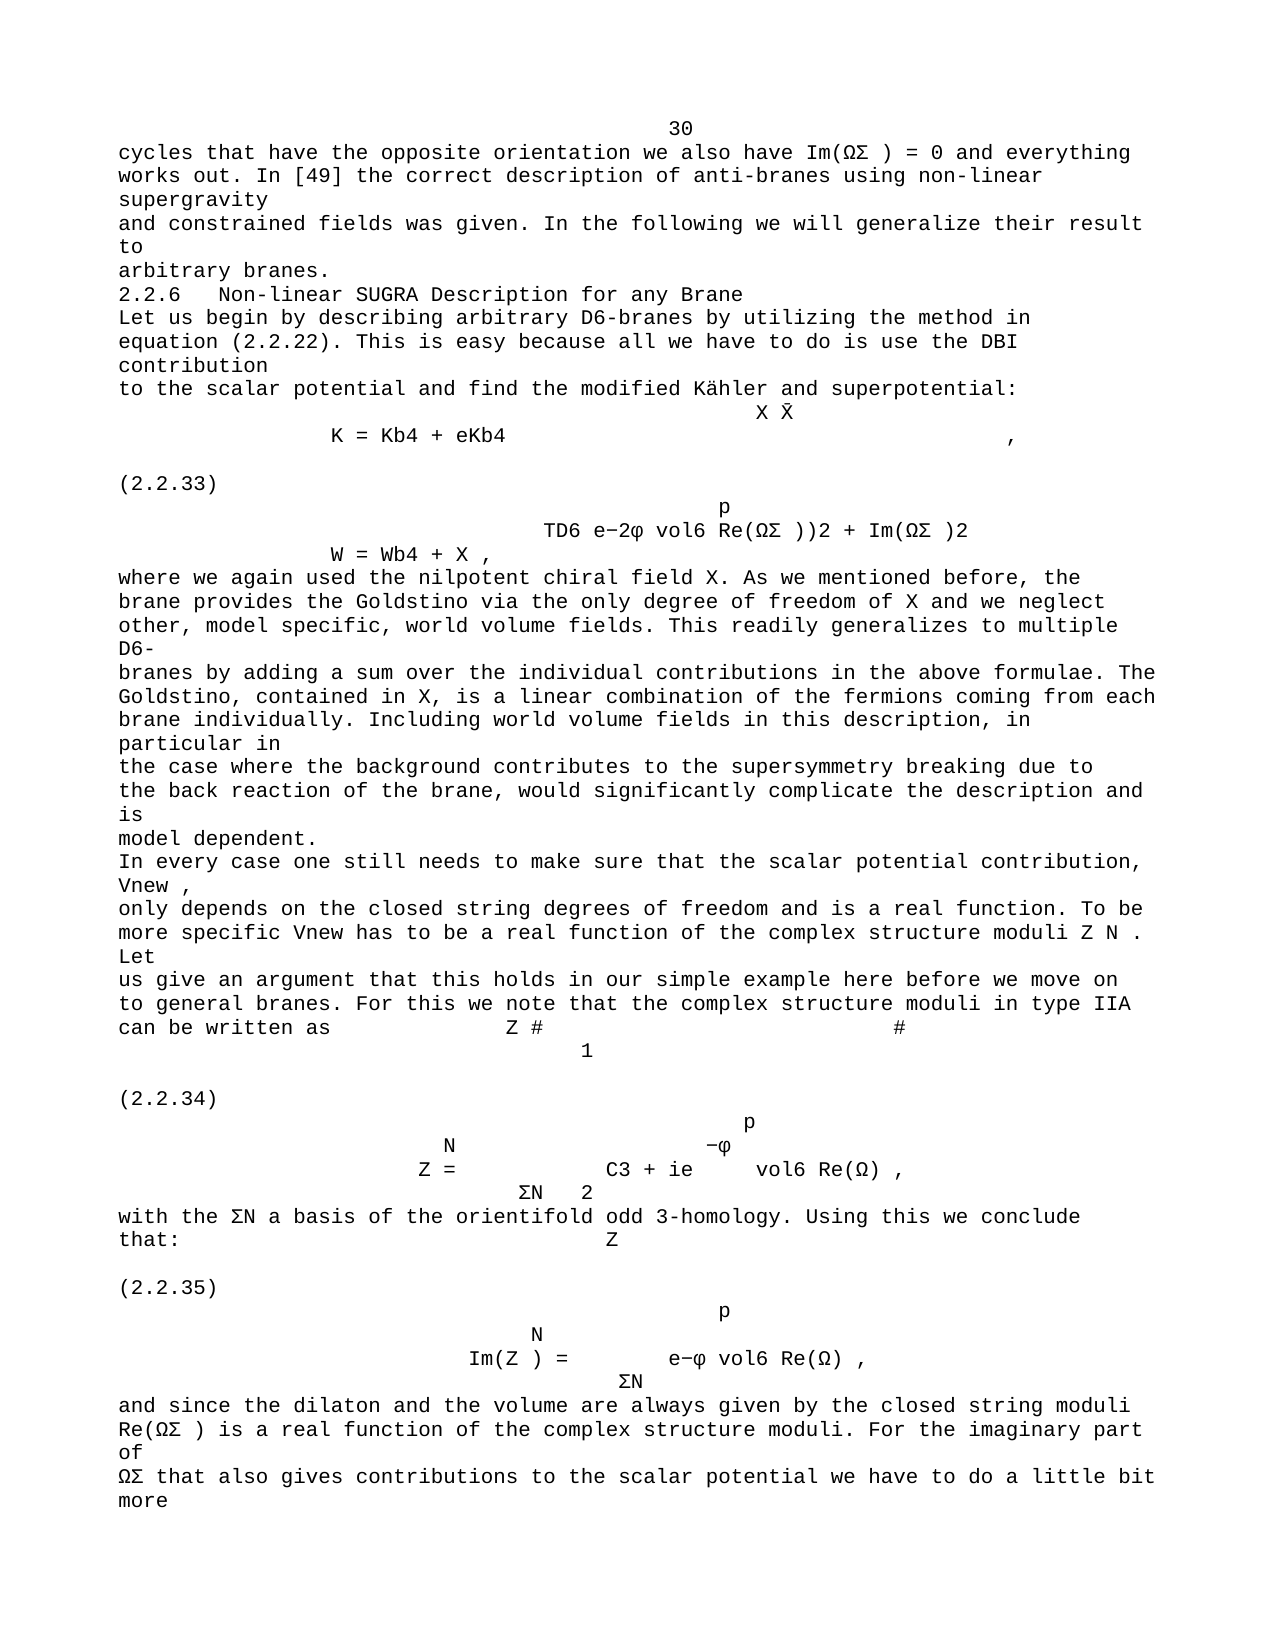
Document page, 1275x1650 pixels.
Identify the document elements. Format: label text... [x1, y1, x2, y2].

text W = Wb4 + X , [118, 544, 1157, 567]
text cycles that have the opposite orientation we also have Im(ΩΣ ) = 0 and everything [118, 142, 1157, 165]
text works out. In [49] the correct description of anti-branes using non-linear supergravity [118, 165, 1157, 213]
text equation (2.2.22). This is easy because all we have to do is use the DBI contribution [118, 331, 1157, 378]
text where we again used the nilpotent chiral field X. As we mentioned before, the [118, 567, 1157, 591]
text with the ΣN a basis of the orientifold odd 3-homology. Using this we conclude [118, 1206, 1157, 1229]
text (2.2.35) [118, 1253, 1157, 1300]
text ΩΣ that also gives contributions to the scalar potential we have to do a little bit more [118, 1466, 1157, 1513]
text Let us begin by describing arbitrary D6-branes by utilizing the method in [118, 307, 1157, 331]
text us give an argument that this holds in our simple example here before we move on [118, 969, 1157, 993]
text brane individually. Including world volume fields in this description, in particular in [118, 709, 1157, 757]
text that: Z [118, 1229, 1157, 1253]
text and since the dilaton and the volume are always given by the closed string moduli [118, 1395, 1157, 1419]
text branes by adding a sum over the individual contributions in the above formulae. The [118, 662, 1157, 686]
text and constrained fields was given. In the following we will generalize their result to [118, 213, 1157, 260]
text N [118, 1324, 1157, 1348]
text N −φ [118, 1135, 1157, 1158]
text brane provides the Goldstino via the only degree of freedom of X and we neglect [118, 591, 1157, 615]
text X X̄ [118, 402, 1157, 426]
text model dependent. [118, 827, 1157, 851]
text can be written as Z # # [118, 1017, 1157, 1040]
text (2.2.33) [118, 449, 1157, 496]
text more specific Vnew has to be a real function of the complex structure moduli Z N . Let [118, 922, 1157, 969]
text TD6 e−2φ vol6 Re(ΩΣ ))2 + Im(ΩΣ )2 [118, 520, 1157, 544]
text only depends on the closed string degrees of freedom and is a real function. To be [118, 898, 1157, 922]
text ΣN 2 [118, 1182, 1157, 1206]
text arbitrary branes. [118, 260, 1157, 284]
text Re(ΩΣ ) is a real function of the complex structure moduli. For the imaginary part of [118, 1419, 1157, 1466]
text p [118, 1111, 1157, 1135]
text ΣN [118, 1371, 1157, 1395]
text Z = C3 + ie vol6 Re(Ω) , [118, 1158, 1157, 1182]
text In every case one still needs to make sure that the scalar potential contribution, Vnew , [118, 851, 1157, 898]
text the back reaction of the brane, would significantly complicate the description and is [118, 780, 1157, 827]
text 2.2.6 Non-linear SUGRA Description for any Brane [118, 284, 1157, 307]
text other, model specific, world volume fields. This readily generalizes to multiple D6- [118, 615, 1157, 662]
text K = Kb4 + eKb4 , [118, 426, 1157, 449]
text p [118, 1300, 1157, 1324]
text Goldstino, contained in X, is a linear combination of the fermions coming from each [118, 686, 1157, 709]
text 30 [118, 118, 1157, 142]
text the case where the background contributes to the supersymmetry breaking due to [118, 757, 1157, 780]
text 1 [118, 1040, 1157, 1064]
text (2.2.34) [118, 1064, 1157, 1111]
text to general branes. For this we note that the complex structure moduli in type IIA [118, 993, 1157, 1017]
text Im(Z ) = e−φ vol6 Re(Ω) , [118, 1348, 1157, 1371]
text to the scalar potential and find the modified Kähler and superpotential: [118, 378, 1157, 402]
text p [118, 496, 1157, 520]
